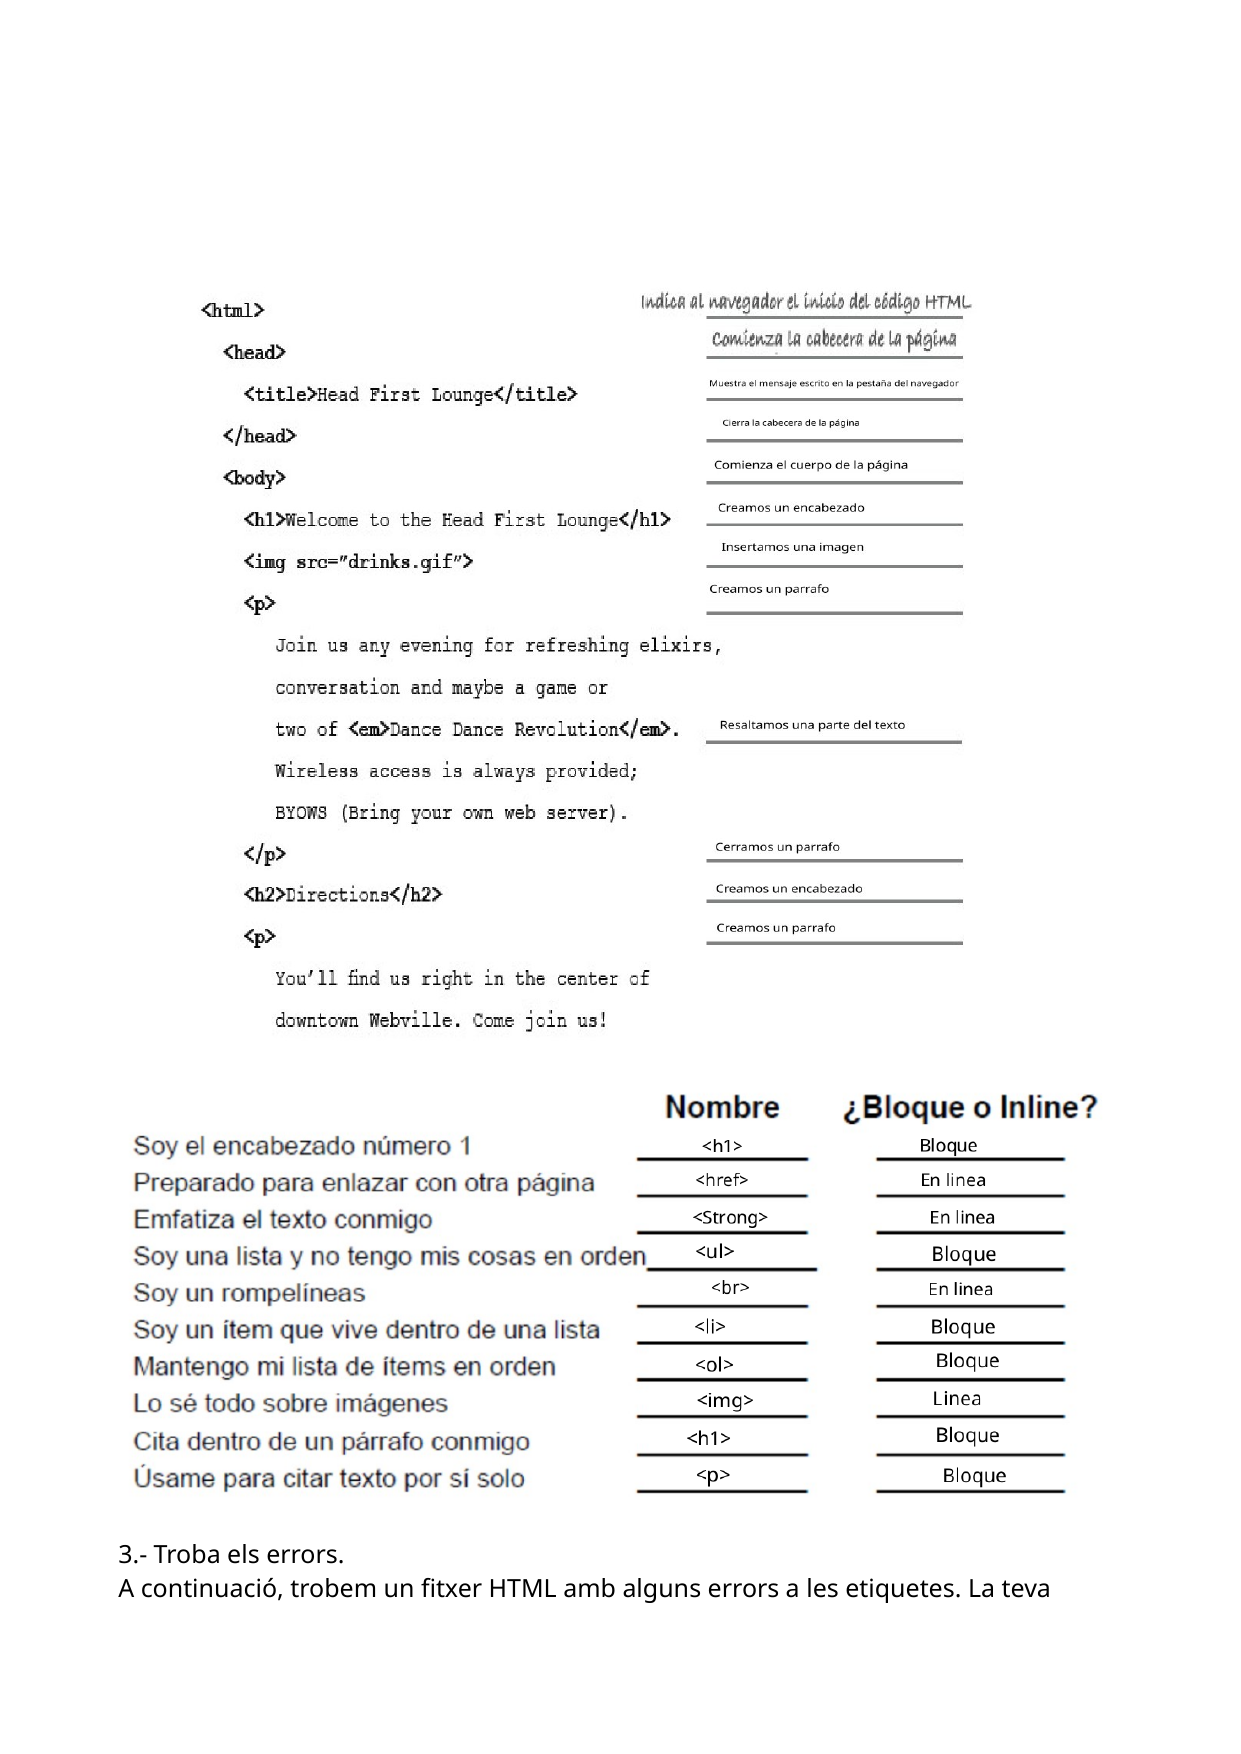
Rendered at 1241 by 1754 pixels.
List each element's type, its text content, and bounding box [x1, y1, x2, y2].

text A continuació, trobem un fitxer HTML amb alguns errors a les etiquetes. La teva [118, 1571, 1122, 1604]
text 3.- Troba els errors. [118, 1072, 1122, 1571]
picture [106, 127, 1110, 1537]
